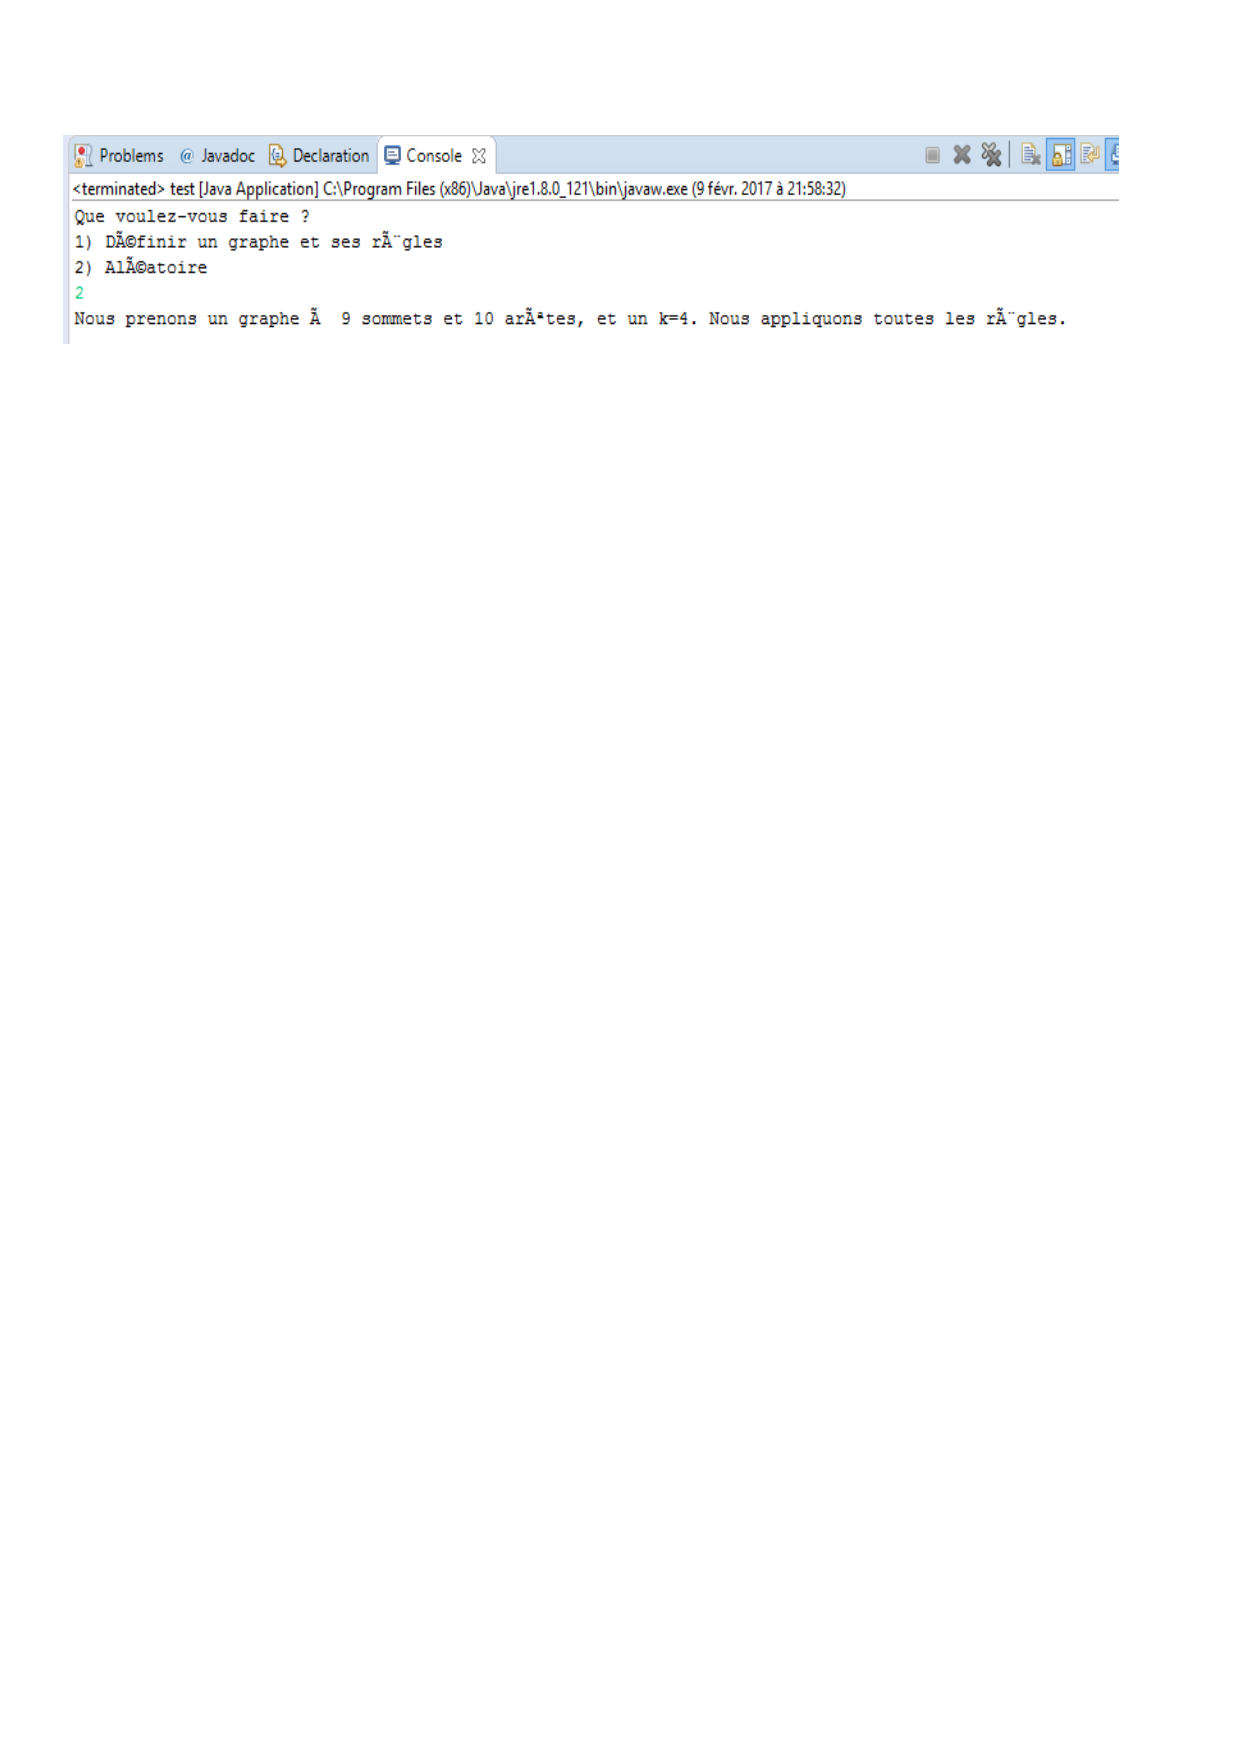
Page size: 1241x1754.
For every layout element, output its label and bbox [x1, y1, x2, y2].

picture [58, 135, 1119, 344]
